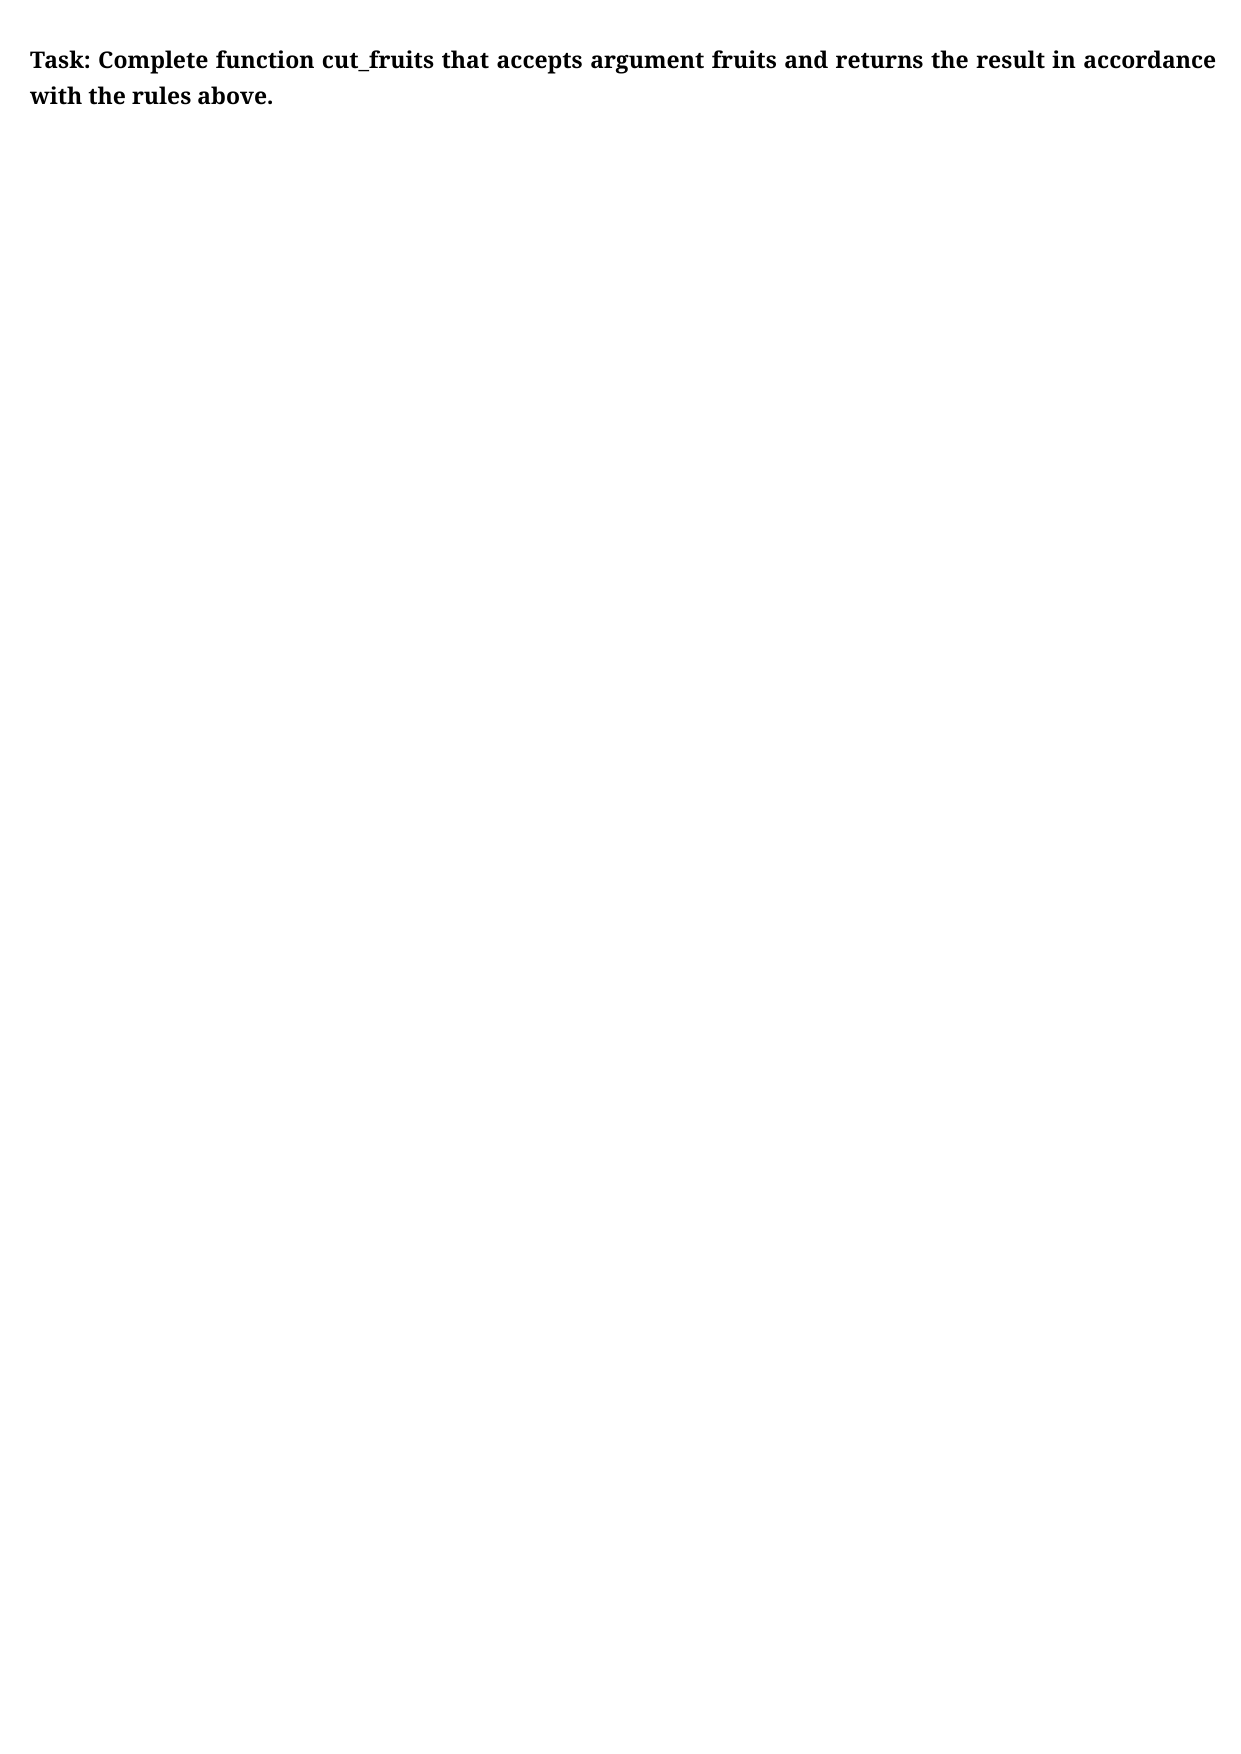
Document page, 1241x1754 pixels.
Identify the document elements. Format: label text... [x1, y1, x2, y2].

text Task: Complete function cut_fruits that accepts argument fruits and returns the result in accordance with the rules above. [30, 44, 1217, 112]
